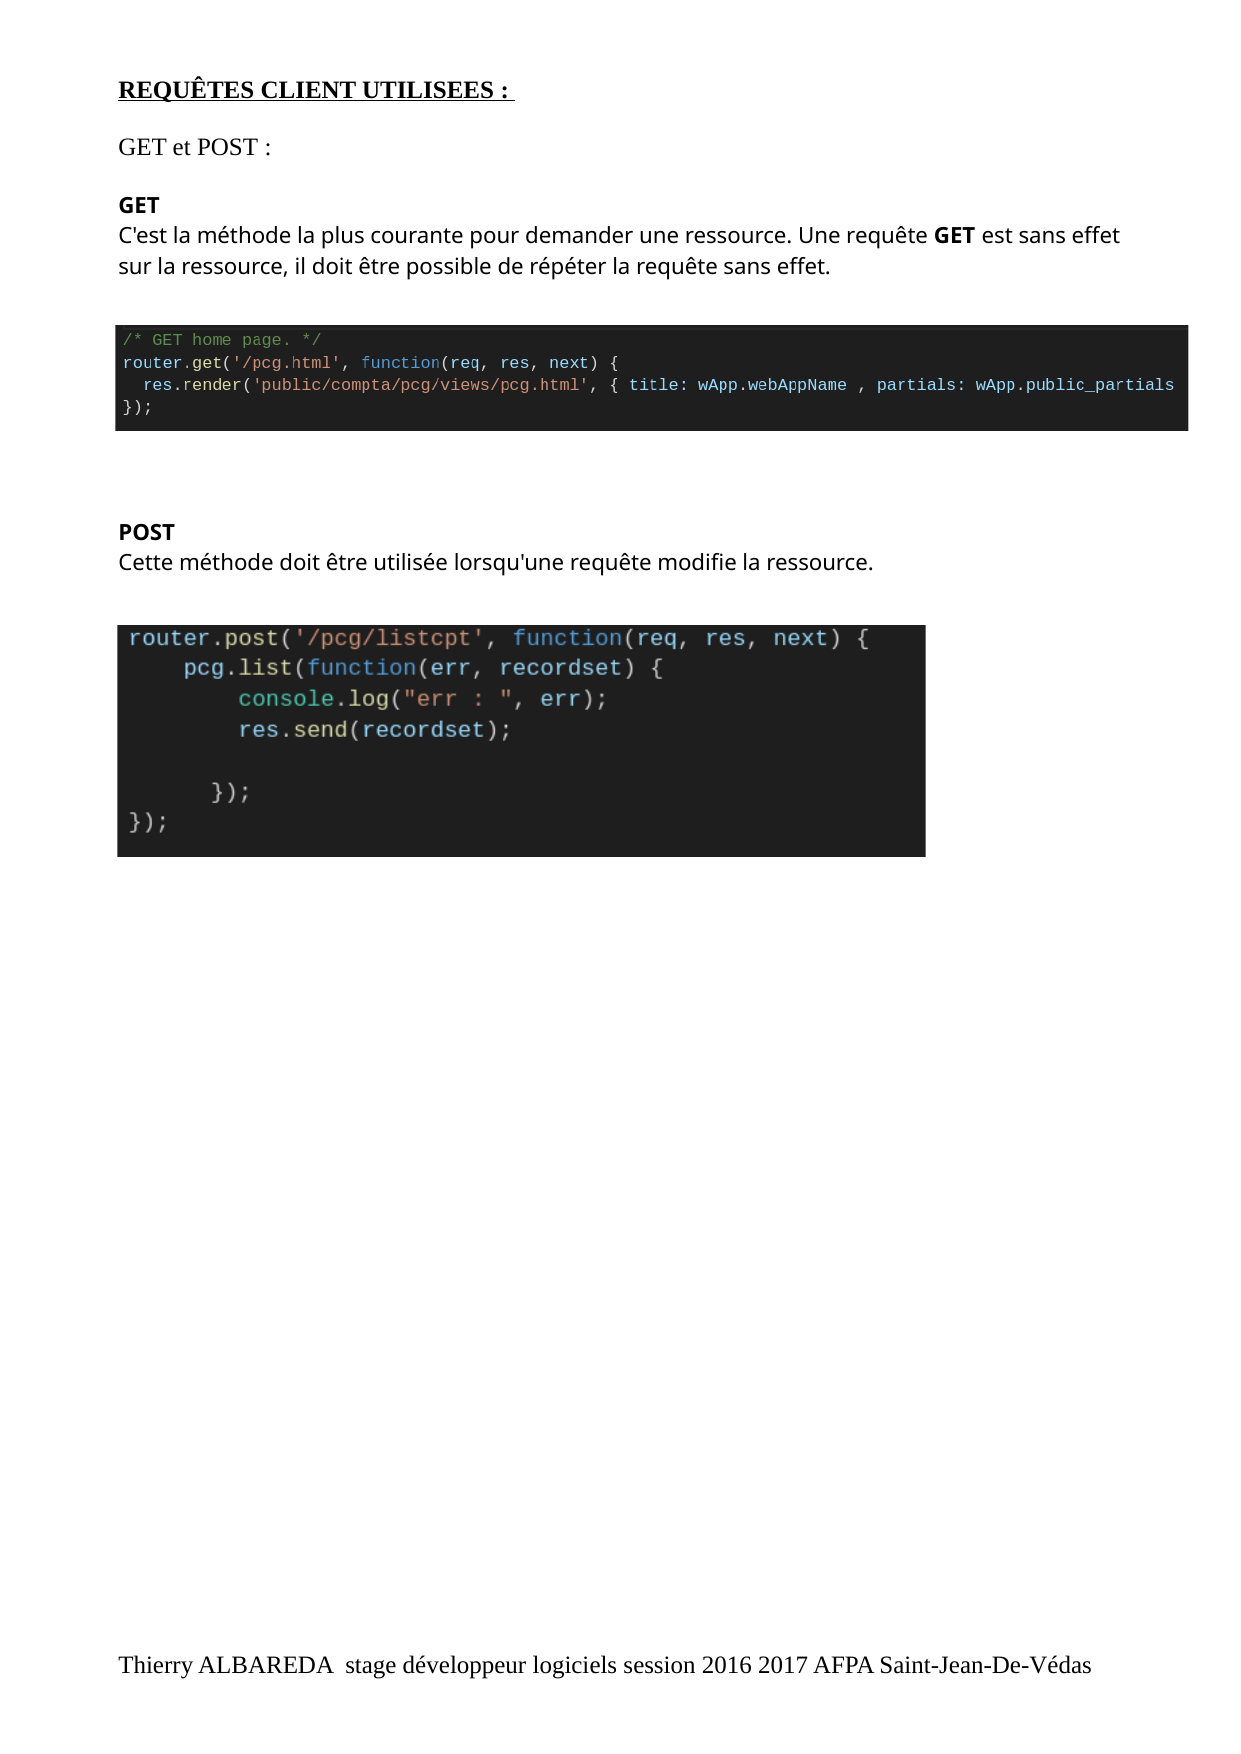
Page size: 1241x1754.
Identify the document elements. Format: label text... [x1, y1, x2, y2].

text POST Cette méthode doit être utilisée lorsqu'une requête modifie la ressource. [118, 517, 1122, 577]
picture [115, 325, 1189, 431]
text REQUÊTES CLIENT UTILISEES : [118, 75, 1122, 104]
picture [117, 625, 926, 857]
text GET C'est la méthode la plus courante pour demander une ressource. Une requête GET est sans effet sur la ressource, il doit être possible de répéter la requête sans effet. [118, 190, 1122, 281]
text GET et POST : [118, 132, 1122, 161]
